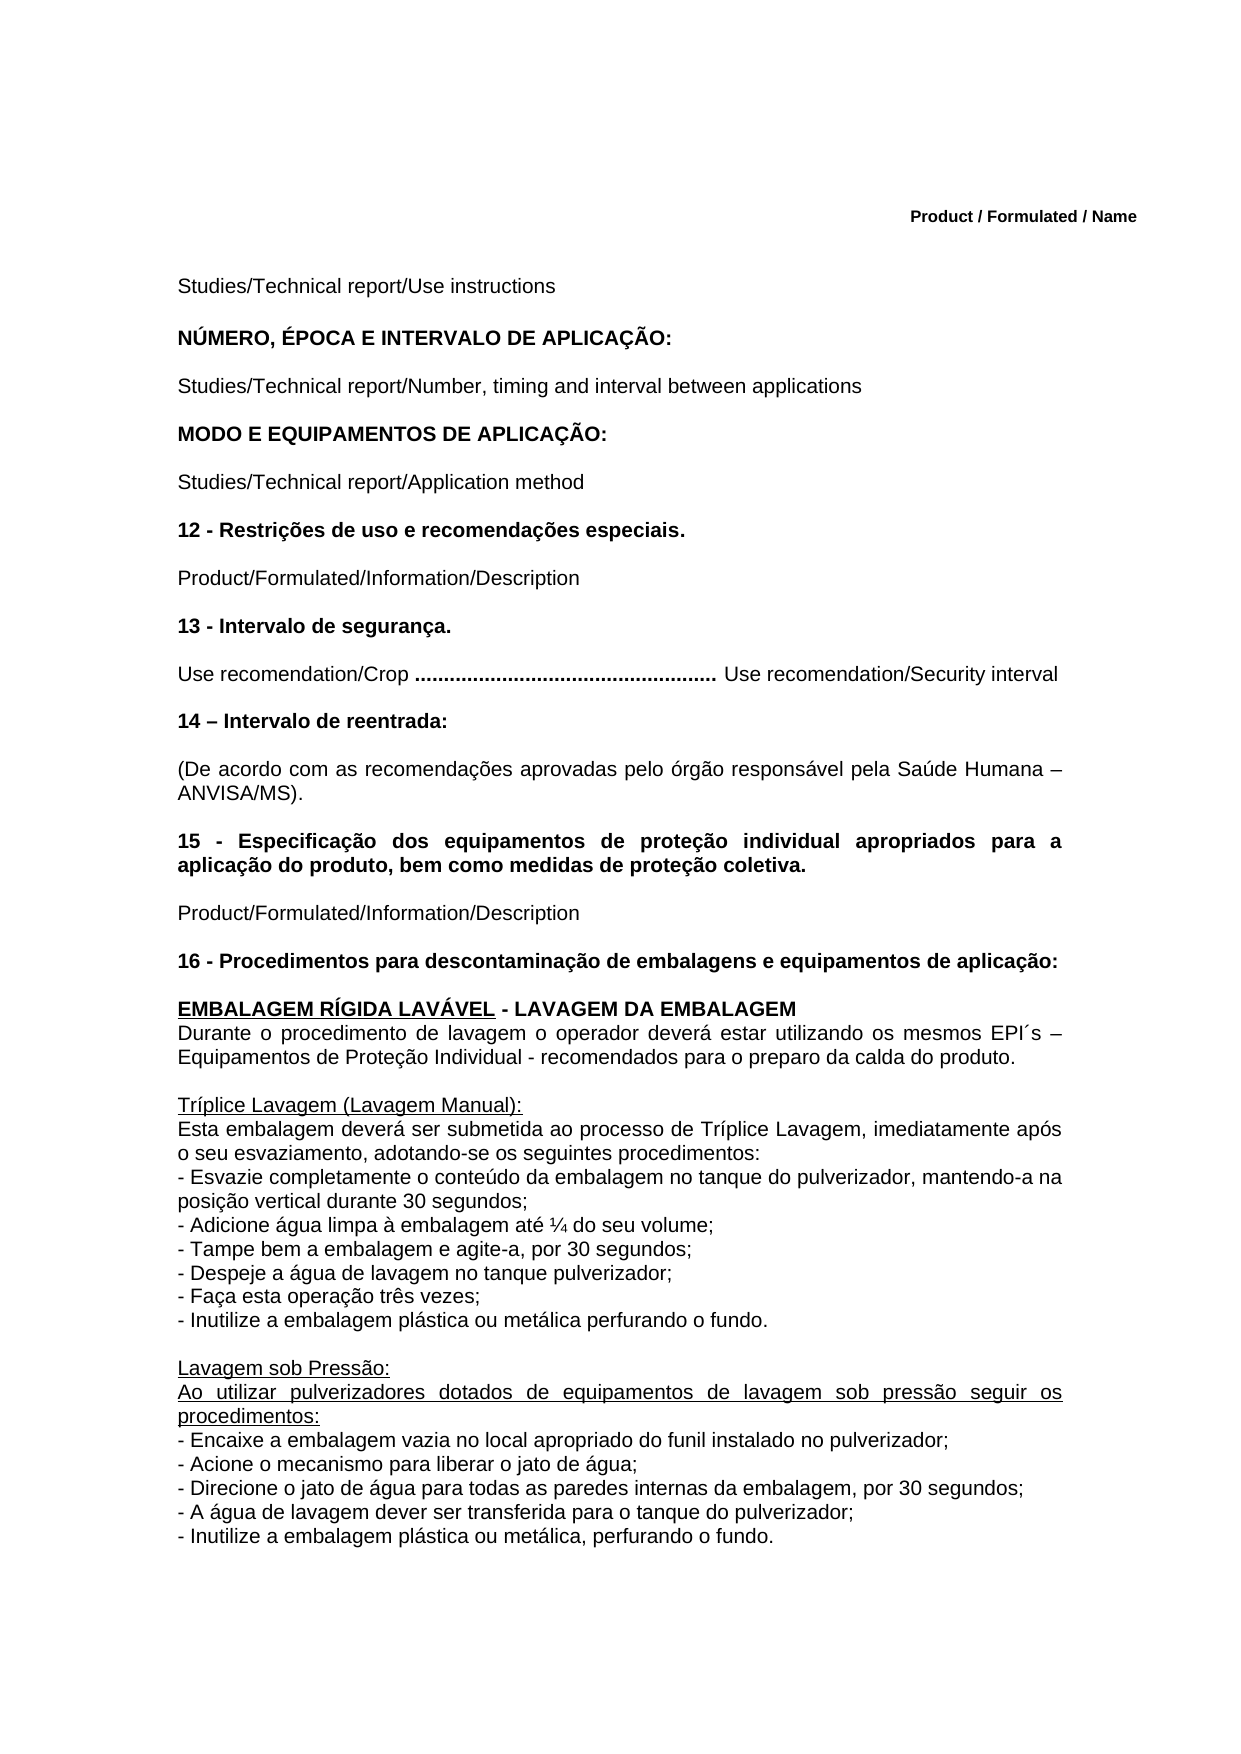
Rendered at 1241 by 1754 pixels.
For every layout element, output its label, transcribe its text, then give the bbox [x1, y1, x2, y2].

text - Inutilize a embalagem plástica ou metálica perfurando o fundo. [177, 1308, 1063, 1332]
text - Adicione água limpa à embalagem até ¼ do seu volume; [177, 1212, 1063, 1236]
text (De acordo com as recomendações aprovadas pelo órgão responsável pela Saúde Humana – ANVISA/MS). [177, 757, 1063, 805]
text 15 - Especificação dos equipamentos de proteção individual apropriados para a aplicação do produto, bem como medidas de proteção coletiva. [177, 829, 1063, 877]
text Product/Formulated/Information/Description [177, 901, 1063, 925]
text NÚMERO, ÉPOCA E INTERVALO DE APLICAÇÃO: [177, 326, 1063, 350]
text - A água de lavagem dever ser transferida para o tanque do pulverizador; [177, 1500, 1063, 1524]
text Studies/Technical report/Use instructions [177, 274, 1063, 298]
text Studies/Technical report/Application method [177, 470, 1063, 494]
text Tríplice Lavagem (Lavagem Manual): [177, 1093, 1063, 1117]
text Esta embalagem deverá ser submetida ao processo de Tríplice Lavagem, imediatamente após o seu esvaziamento, adotando-se os seguintes procedimentos: [177, 1117, 1063, 1164]
text Studies/Technical report/Number, timing and interval between applications [177, 374, 1063, 398]
text EMBALAGEM RÍGIDA LAVÁVEL - LAVAGEM DA EMBALAGEM [177, 997, 1063, 1021]
text - Tampe bem a embalagem e agite-a, por 30 segundos; [177, 1236, 1063, 1260]
text - Direcione o jato de água para todas as paredes internas da embalagem, por 30 segundos; [177, 1476, 1063, 1500]
text - Acione o mecanismo para liberar o jato de água; [177, 1452, 1063, 1476]
text 13 - Intervalo de segurança. [177, 613, 1063, 637]
text 16 - Procedimentos para descontaminação de embalagens e equipamentos de aplicação: [177, 949, 1063, 973]
text - Faça esta operação três vezes; [177, 1284, 1063, 1308]
text Product/Formulated/Information/Description [177, 566, 1063, 589]
text Durante o procedimento de lavagem o operador deverá estar utilizando os mesmos EPI´s – Equipamentos de Proteção Individual - recomendados para o preparo da calda do produto. [177, 1021, 1063, 1069]
text 14 – Intervalo de reentrada: [177, 709, 1063, 733]
text procedimentos: [177, 1402, 1063, 1428]
text - Despeje a água de lavagem no tanque pulverizador; [177, 1260, 1063, 1284]
text - Inutilize a embalagem plástica ou metálica, perfurando o fundo. [177, 1524, 1063, 1548]
text - Esvazie completamente o conteúdo da embalagem no tanque do pulverizador, mantendo-a na posição vertical durante 30 segundos; [177, 1164, 1063, 1212]
text 12 - Restrições de uso e recomendações especiais. [177, 518, 1063, 542]
text - Encaixe a embalagem vazia no local apropriado do funil instalado no pulverizador; [177, 1428, 1063, 1452]
text Ao utilizar pulverizadores dotados de equipamentos de lavagem sob pressão seguir os [177, 1380, 1063, 1401]
text Use recomendation/Crop Use recomendation/Security interval [177, 661, 1063, 685]
text MODO E EQUIPAMENTOS DE APLICAÇÃO: [177, 422, 1063, 446]
text Lavagem sob Pressão: [177, 1356, 1063, 1380]
